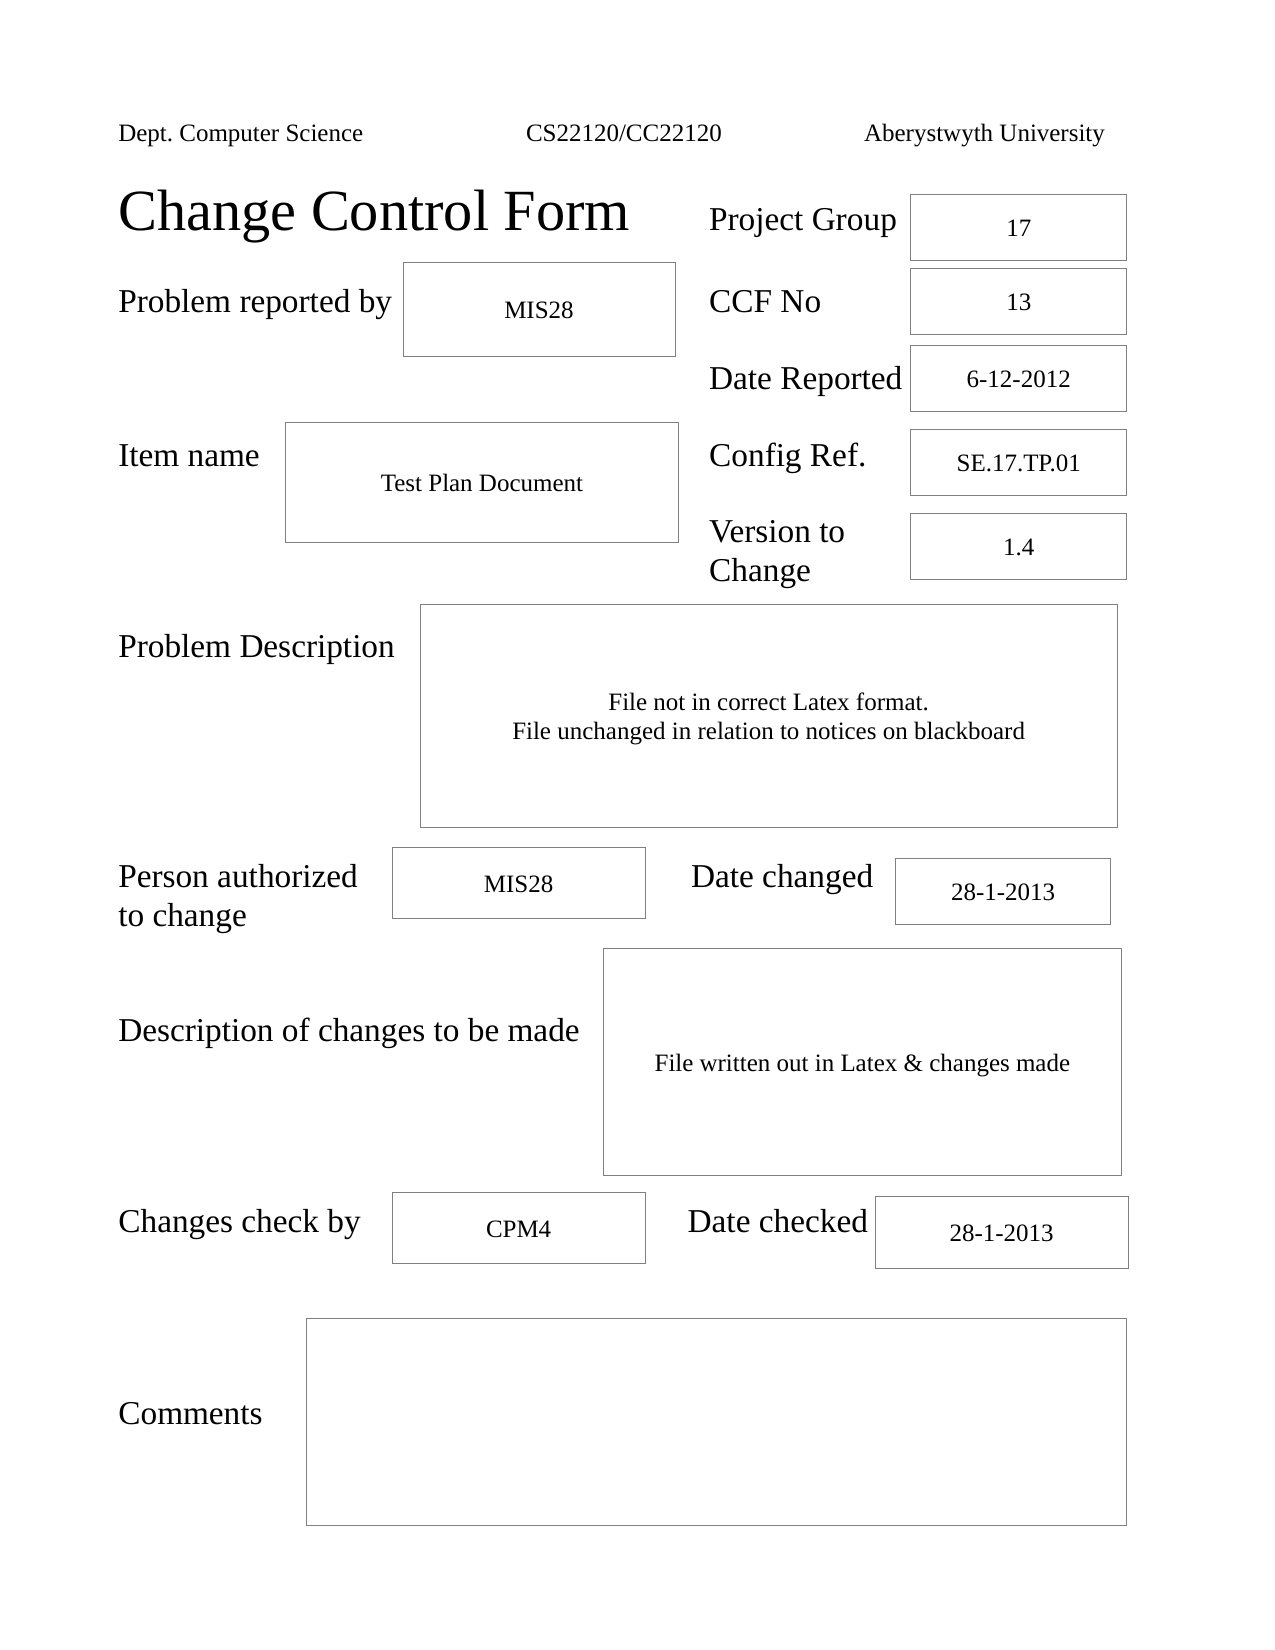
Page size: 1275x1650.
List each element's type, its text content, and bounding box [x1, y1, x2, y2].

text [1127, 1393, 1157, 1432]
text Problem Description [118, 627, 420, 665]
text [1129, 1202, 1157, 1240]
text [1127, 358, 1157, 397]
text Version to [118, 512, 1157, 550]
text Config Ref. [679, 435, 910, 473]
text Problem reported by [118, 282, 403, 320]
text Date checked [646, 1202, 875, 1240]
text Comments [118, 1393, 306, 1432]
text Change Control Form Project Group [118, 176, 1157, 243]
text Change [118, 550, 1157, 588]
text [1127, 282, 1157, 320]
text [1122, 1010, 1157, 1048]
text Date Reported [118, 358, 910, 397]
text Person authorized Date changed [646, 857, 1157, 895]
text to change [118, 895, 1157, 933]
text [1118, 627, 1157, 665]
text Item name [118, 435, 285, 473]
text CCF No [676, 282, 910, 320]
text Description of changes to be made [118, 1010, 603, 1048]
text Person authorized Date changed [118, 857, 392, 895]
text Changes check by [118, 1202, 392, 1240]
text [1127, 435, 1157, 473]
